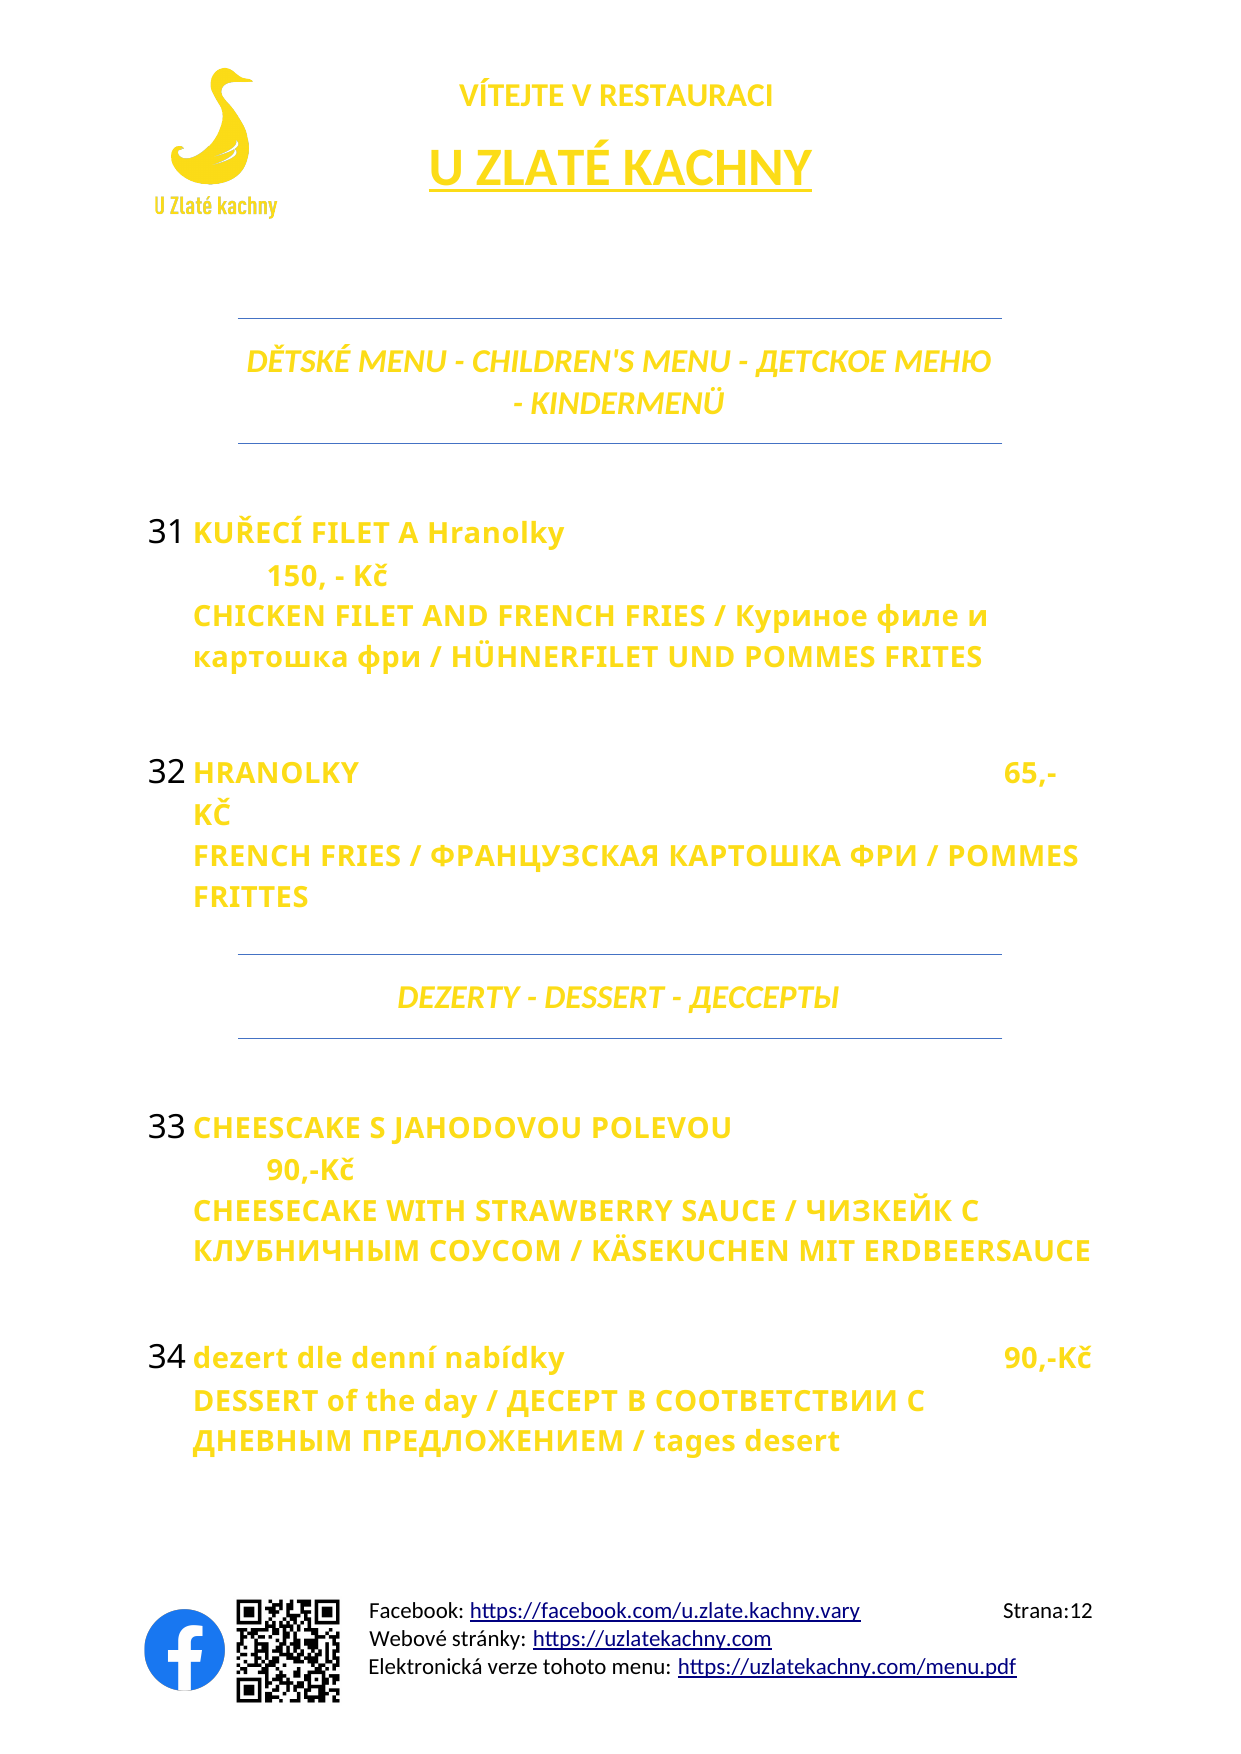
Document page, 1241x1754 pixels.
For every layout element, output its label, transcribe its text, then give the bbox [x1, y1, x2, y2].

subtitle CHEESCAKE S JAHODOVOU POLEVOU 90,-Kč CHEESECAKE WITH STRAWBERRY SAUCE / ЧИЗКЕЙК С КЛУБНИЧНЫМ СОУСОМ / KÄSEKUCHEN MIT ERDBEERSAUCE [148, 1102, 1092, 1270]
text DEZERTY - DESSERT - ДЕССЕРТЫ [238, 955, 1002, 1038]
text DĚTSKÉ MENU - CHILDREN'S MENU - ДЕТСКОЕ МЕНЮ - KINDERMENÜ [238, 319, 1002, 443]
subtitle HRANOLKY 65,- KČ FRENCH FRIES / ФРАНЦУЗСКАЯ КАРТОШКА ФРИ / POMMES FRITTES [148, 748, 1092, 916]
subtitle KUŘECÍ FILET A Hranolky 150, - Kč CHICKEN FILET AND FRENCH FRIES / Куриное филе и картошка фри / HÜHNERFILET UND POMMES FRITES [148, 508, 1092, 676]
subtitle dezert dle denní nabídky 90,-Kč DESSERT of the day / ДЕСЕРТ В СООТВЕТСТВИИ С ДНЕВНЫМ ПРЕДЛОЖЕНИЕМ / tages desert [148, 1333, 1092, 1460]
